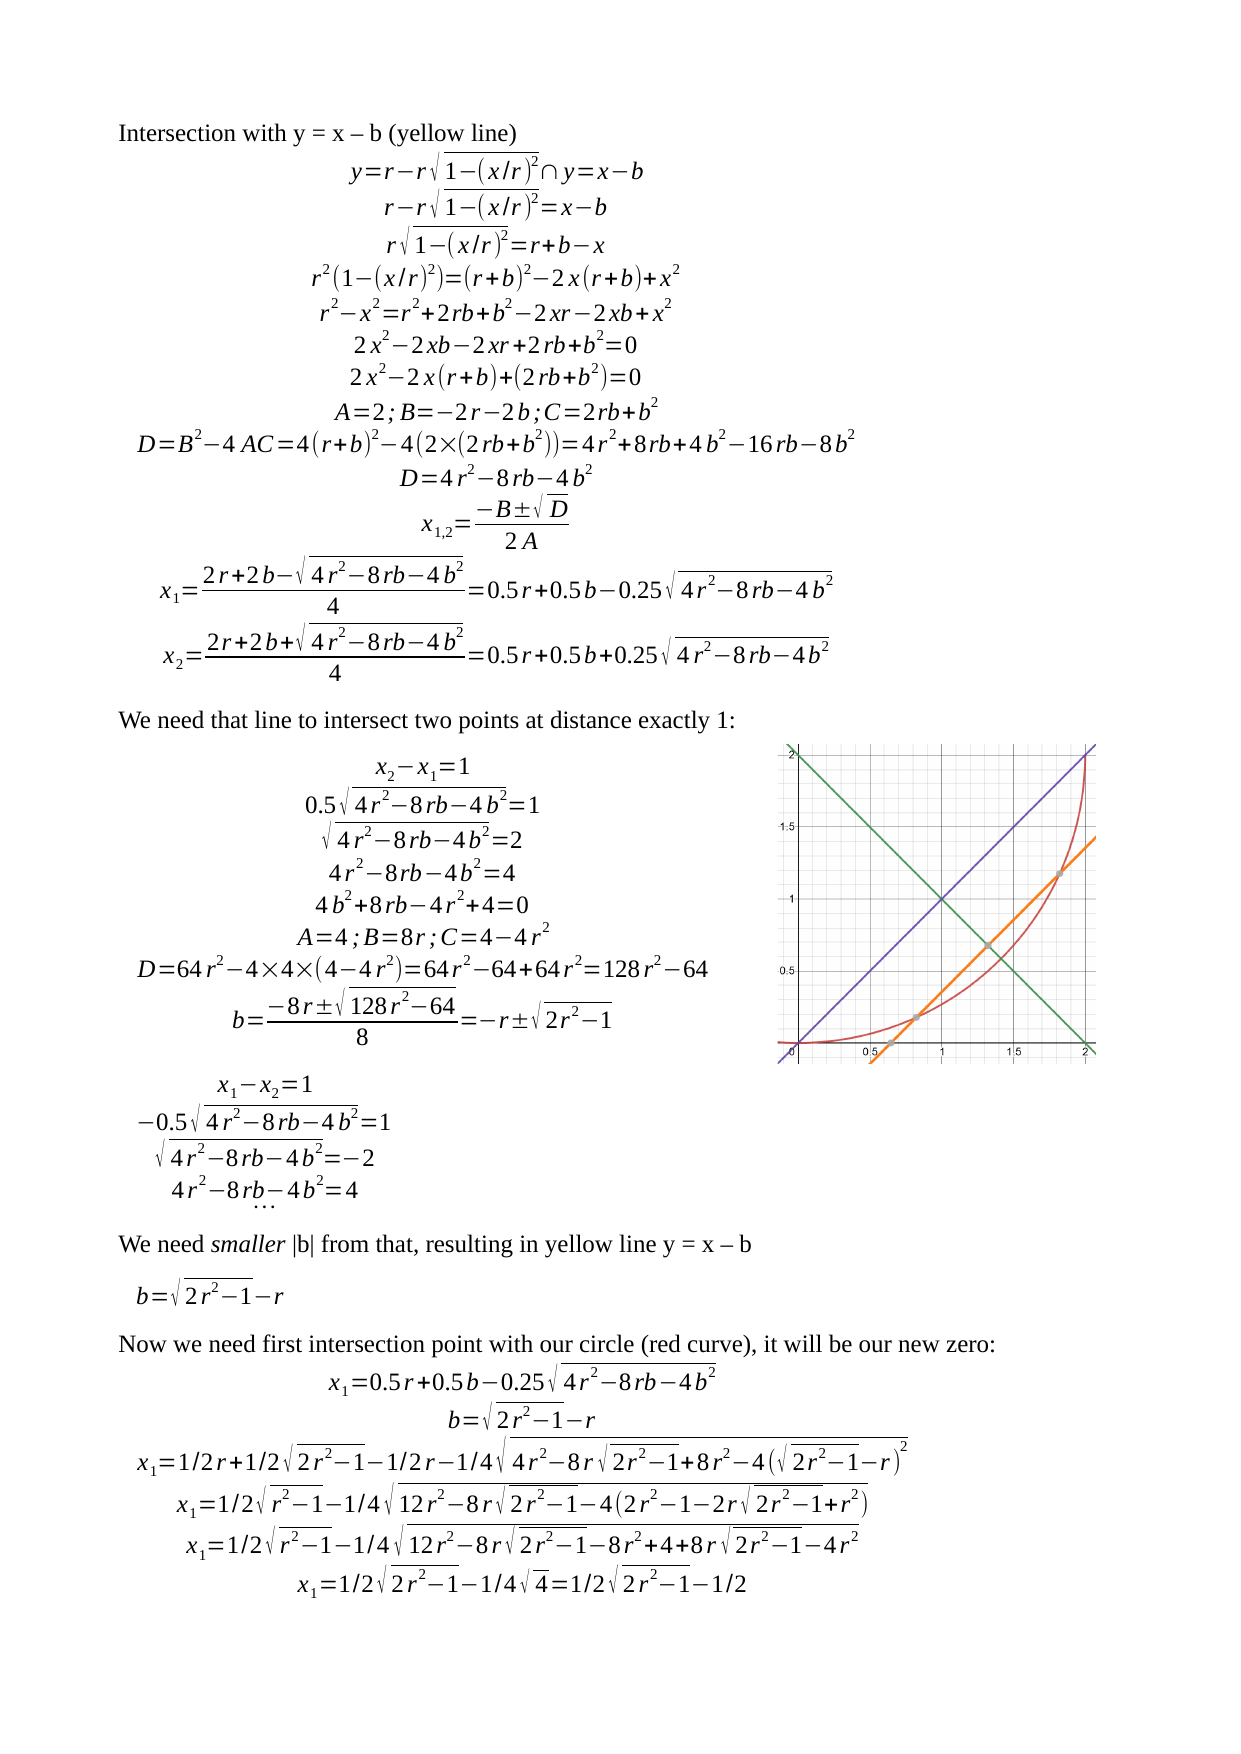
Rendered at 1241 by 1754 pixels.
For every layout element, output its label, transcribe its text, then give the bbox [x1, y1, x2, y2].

picture [777, 744, 1096, 1064]
text Now we need first intersection point with our circle (red curve), it will be our new zero: [118, 1329, 1122, 1601]
text Intersection with y = x – b (yellow line) [118, 118, 1122, 686]
text We need smaller |b| from that, resulting in yellow line y = x – b [118, 1229, 1122, 1258]
text We need that line to intersect two points at distance exactly 1: [118, 705, 1122, 734]
